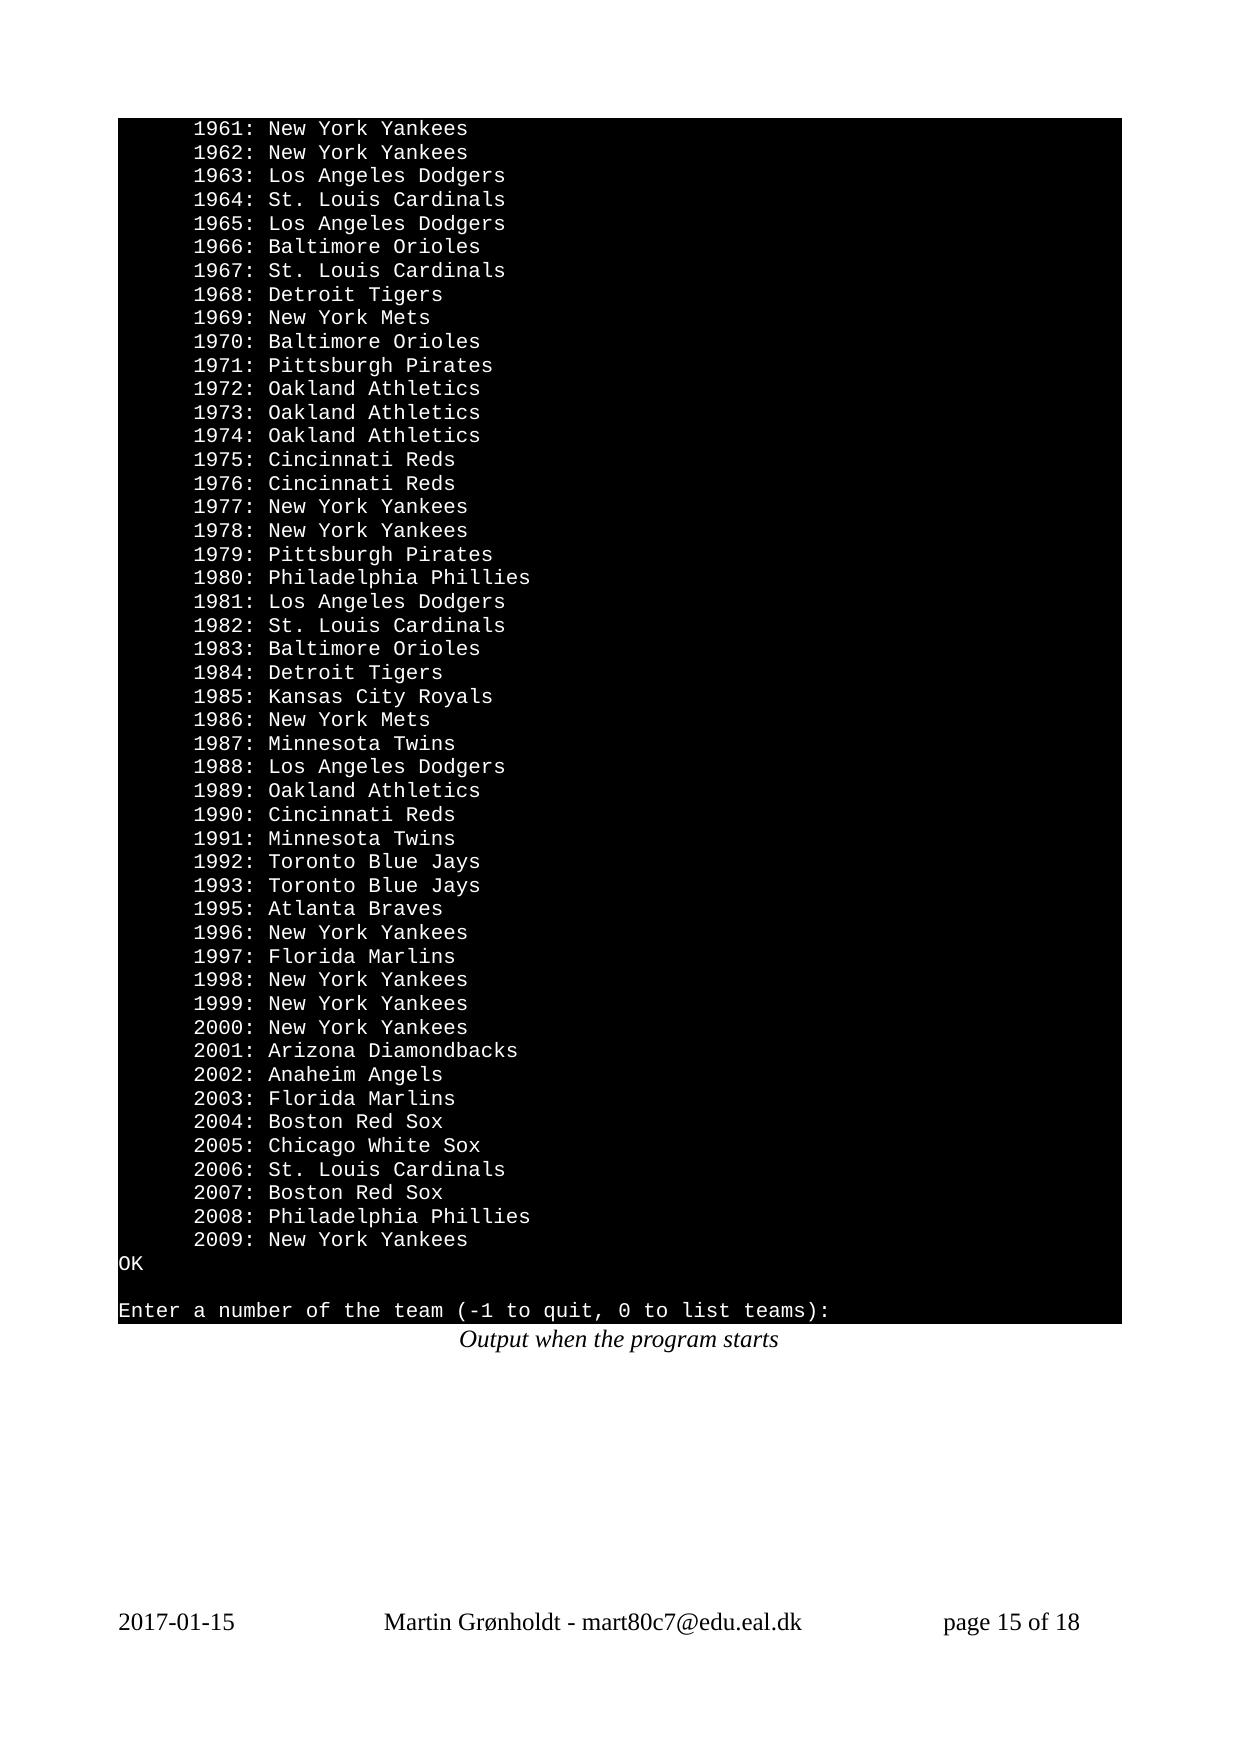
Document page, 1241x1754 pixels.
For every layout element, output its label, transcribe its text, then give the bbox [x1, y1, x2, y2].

text 1992: Toronto Blue Jays [118, 851, 1122, 875]
text OK [118, 1253, 1122, 1277]
text 2007: Boston Red Sox [118, 1182, 1122, 1206]
text 1982: St. Louis Cardinals [118, 615, 1122, 638]
text 1987: Minnesota Twins [118, 733, 1122, 757]
text 1989: Oakland Athletics [118, 780, 1122, 804]
text 1970: Baltimore Orioles [118, 331, 1122, 354]
text Output when the program starts [118, 1324, 1122, 1353]
text 1984: Detroit Tigers [118, 662, 1122, 686]
text 2003: Florida Marlins [118, 1088, 1122, 1111]
text 2000: New York Yankees [118, 1017, 1122, 1040]
text 1972: Oakland Athletics [118, 378, 1122, 402]
text 1967: St. Louis Cardinals [118, 260, 1122, 284]
text 1993: Toronto Blue Jays [118, 875, 1122, 898]
text 1991: Minnesota Twins [118, 827, 1122, 851]
text 1980: Philadelphia Phillies [118, 567, 1122, 591]
text 1985: Kansas City Royals [118, 686, 1122, 709]
text 1990: Cincinnati Reds [118, 804, 1122, 827]
text 1962: New York Yankees [118, 142, 1122, 165]
text 1978: New York Yankees [118, 520, 1122, 544]
text 1979: Pittsburgh Pirates [118, 544, 1122, 567]
text 2004: Boston Red Sox [118, 1111, 1122, 1135]
text 1971: Pittsburgh Pirates [118, 354, 1122, 378]
text 2009: New York Yankees [118, 1229, 1122, 1253]
text 1974: Oakland Athletics [118, 426, 1122, 449]
text 1981: Los Angeles Dodgers [118, 591, 1122, 615]
text 1976: Cincinnati Reds [118, 473, 1122, 496]
text 2002: Anaheim Angels [118, 1064, 1122, 1088]
text 2006: St. Louis Cardinals [118, 1158, 1122, 1182]
text 1983: Baltimore Orioles [118, 638, 1122, 662]
text 1995: Atlanta Braves [118, 898, 1122, 922]
text 1986: New York Mets [118, 709, 1122, 733]
text 1966: Baltimore Orioles [118, 236, 1122, 260]
text 2008: Philadelphia Phillies [118, 1206, 1122, 1229]
text 1999: New York Yankees [118, 993, 1122, 1017]
text 1975: Cincinnati Reds [118, 449, 1122, 473]
text 1997: Florida Marlins [118, 946, 1122, 969]
text 1961: New York Yankees [118, 118, 1122, 142]
text 1977: New York Yankees [118, 496, 1122, 520]
text 1964: St. Louis Cardinals [118, 189, 1122, 213]
text 1998: New York Yankees [118, 969, 1122, 993]
text 1973: Oakland Athletics [118, 402, 1122, 426]
text 2005: Chicago White Sox [118, 1135, 1122, 1158]
text Enter a number of the team (-1 to quit, 0 to list teams): [118, 1300, 1122, 1324]
text 1968: Detroit Tigers [118, 284, 1122, 307]
text 1969: New York Mets [118, 307, 1122, 331]
text 1965: Los Angeles Dodgers [118, 213, 1122, 236]
text 1996: New York Yankees [118, 922, 1122, 946]
text 2001: Arizona Diamondbacks [118, 1040, 1122, 1064]
text 1963: Los Angeles Dodgers [118, 165, 1122, 189]
text 1988: Los Angeles Dodgers [118, 757, 1122, 780]
